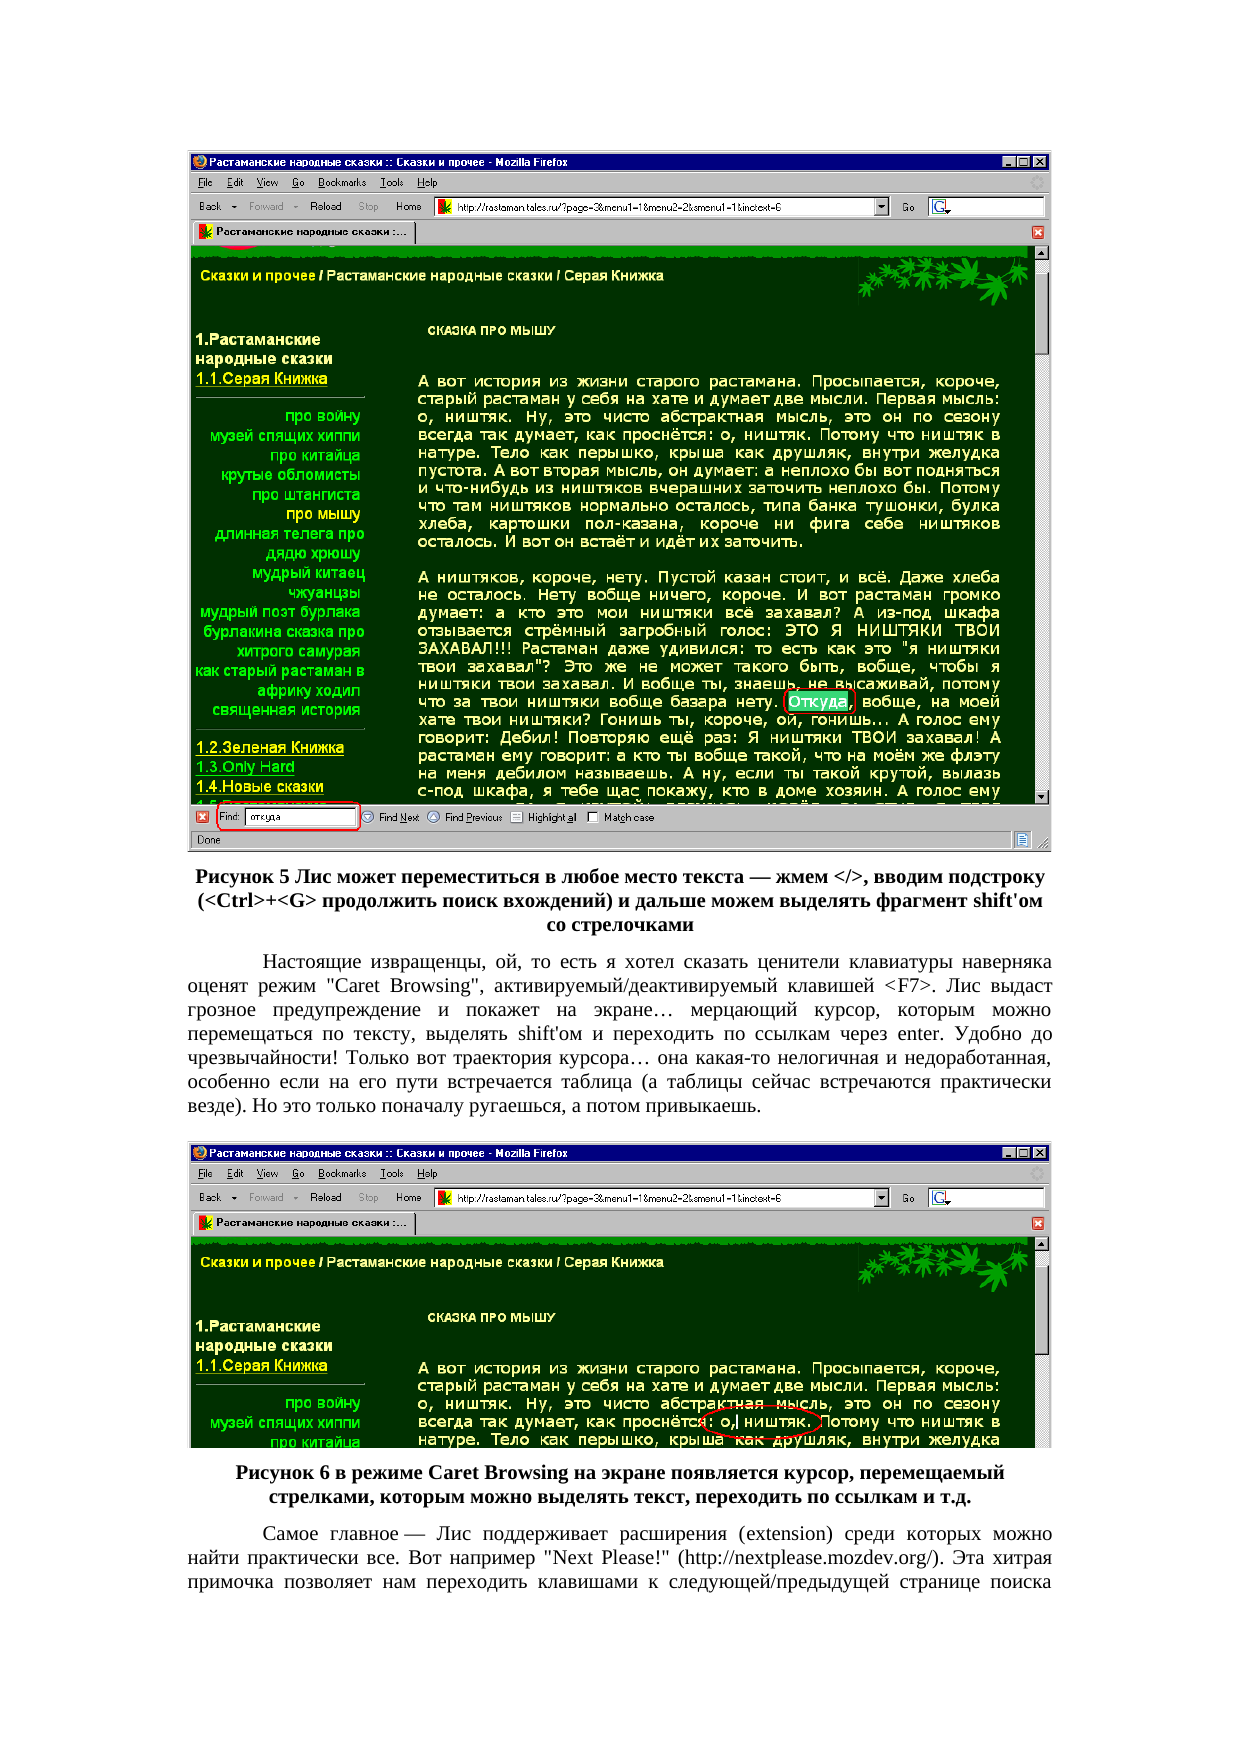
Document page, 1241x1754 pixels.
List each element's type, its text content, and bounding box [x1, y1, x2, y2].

text Рисунок 6 в режиме Caret Browsing на экране появляется курсор, перемещаемый стрелками, которым можно выделять текст, переходить по ссылкам и т.д. [187, 1460, 1053, 1508]
picture [187, 150, 1052, 852]
picture [187, 1141, 1052, 1448]
text Настоящие извращенцы, ой, то есть я хотел сказать ценители клавиатуры наверняка оценят режим "Caret Browsing", активируемый/деактивируемый клавишей <F7>. Лис выдаст грозное предупреждение и покажет на экране… мерцающий курсор, которым можно перемещаться по тексту, выделять shift'ом и переходить по ссылкам через enter. Удобно до чрезвычайности! Только вот траектория курсора… она какая-то нелогичная и недоработанная, особенно если на его пути встречается таблица (а таблицы сейчас встречаются практически везде). Но это только поначалу ругаешься, а потом привыкаешь. [187, 949, 1053, 1117]
text Самое главное — Лис поддерживает расширения (extension) среди которых можно найти практически все. Вот например "Next Please!" (http://nextplease.mozdev.org/). Эта хитрая примочка позволяет нам переходить клавишами к следующей/предыдущей странице поиска [187, 1521, 1053, 1593]
text Рисунок 5 Лис может переместиться в любое место текста — жмем </>, вводим подстроку (<Ctrl>+<G> продолжить поиск вхождений) и дальше можем выделять фрагмент shift'ом со стрелочками [187, 864, 1053, 936]
